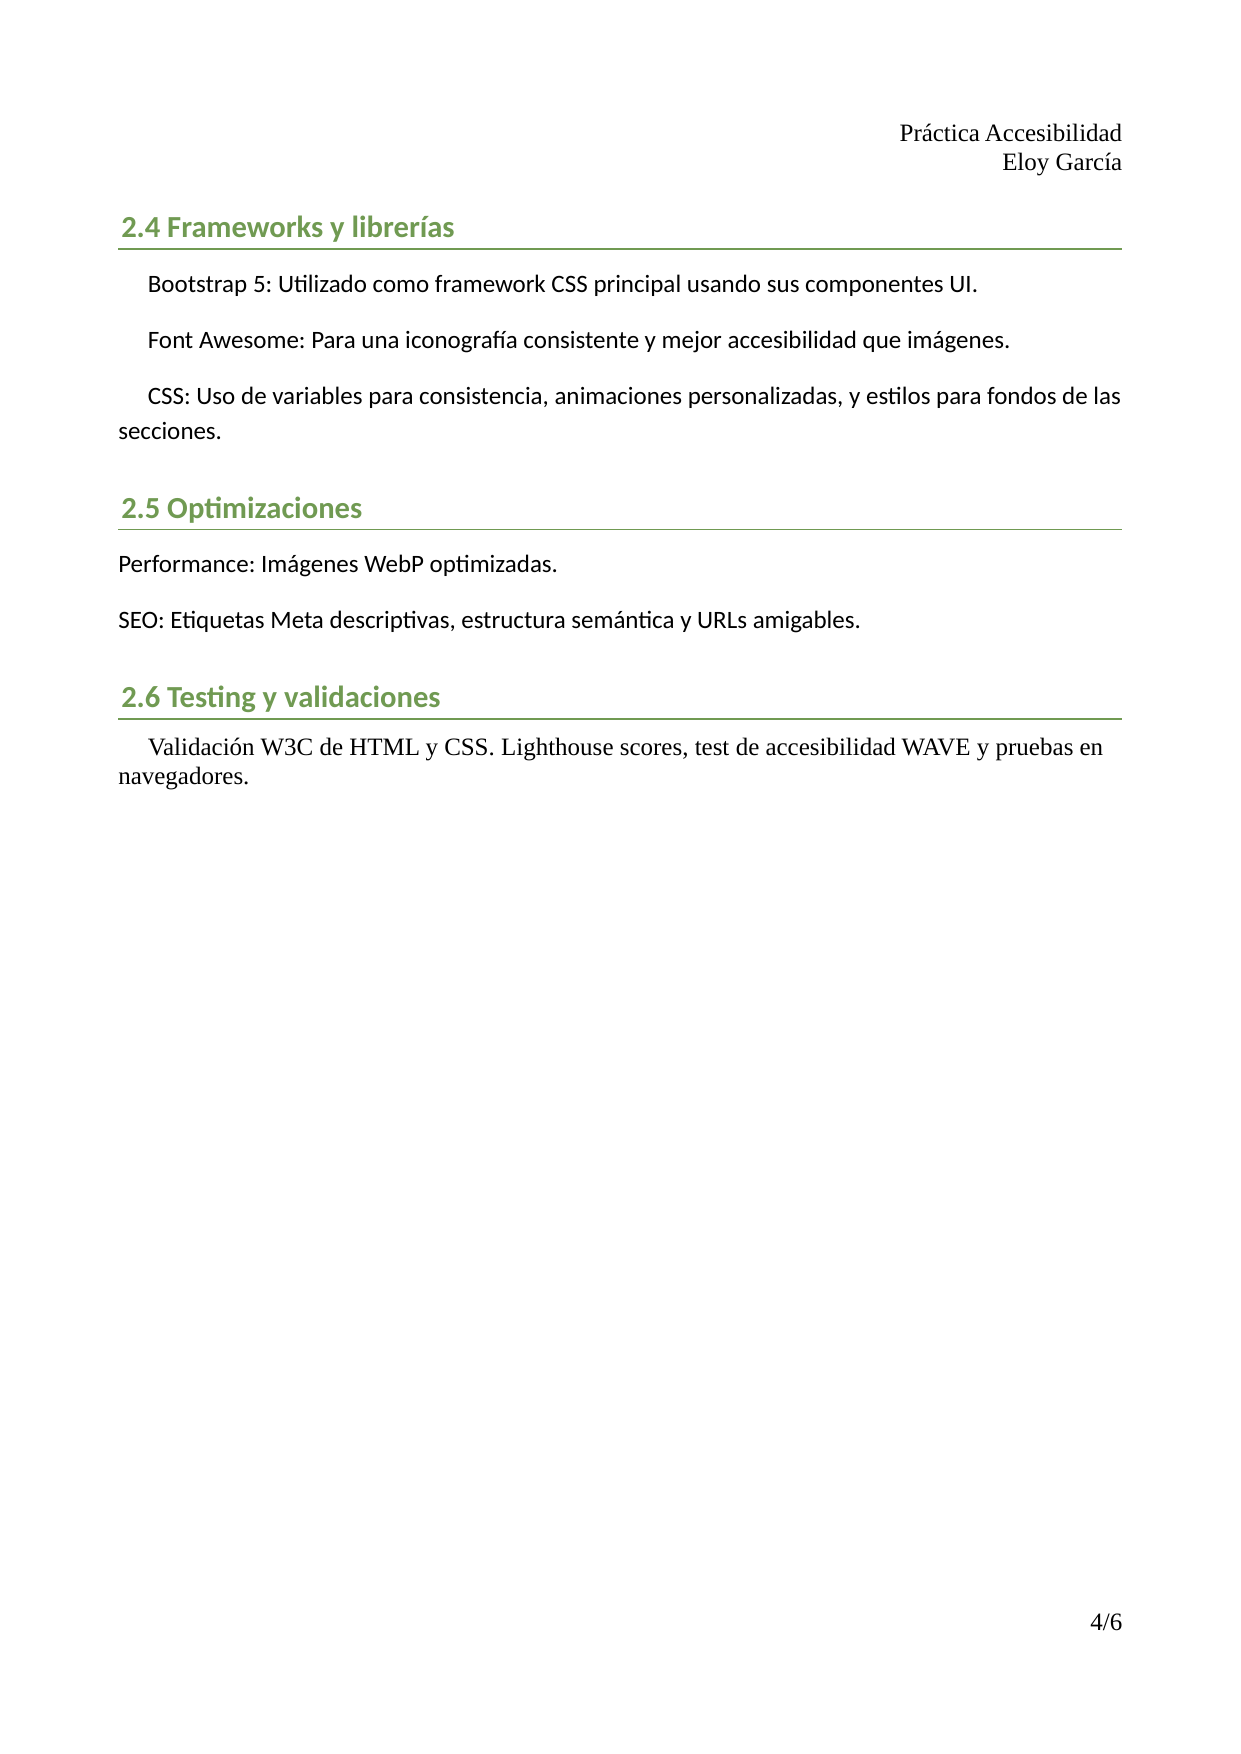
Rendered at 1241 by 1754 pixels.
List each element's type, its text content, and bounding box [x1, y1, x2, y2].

text Validación W3C de HTML y CSS. Lighthouse scores, test de accesibilidad WAVE y pruebas en navegadores. [118, 732, 1122, 790]
text Font Awesome: Para una iconografía consistente y mejor accesibilidad que imágenes. [118, 324, 1122, 354]
text Performance: Imágenes WebP optimizadas. [118, 549, 1122, 579]
text CSS: Uso de variables para consistencia, animaciones personalizadas, y estilos para fondos de las secciones. [118, 380, 1122, 445]
subtitle 2.6 Testing y validaciones [118, 675, 1122, 718]
text SEO: Etiquetas Meta descriptivas, estructura semántica y URLs amigables. [118, 604, 1122, 635]
subtitle 2.4 Frameworks y librerías [118, 205, 1122, 248]
subtitle 2.5 Optimizaciones [118, 485, 1122, 529]
text Bootstrap 5: Utilizado como framework CSS principal usando sus componentes UI. [118, 268, 1122, 299]
